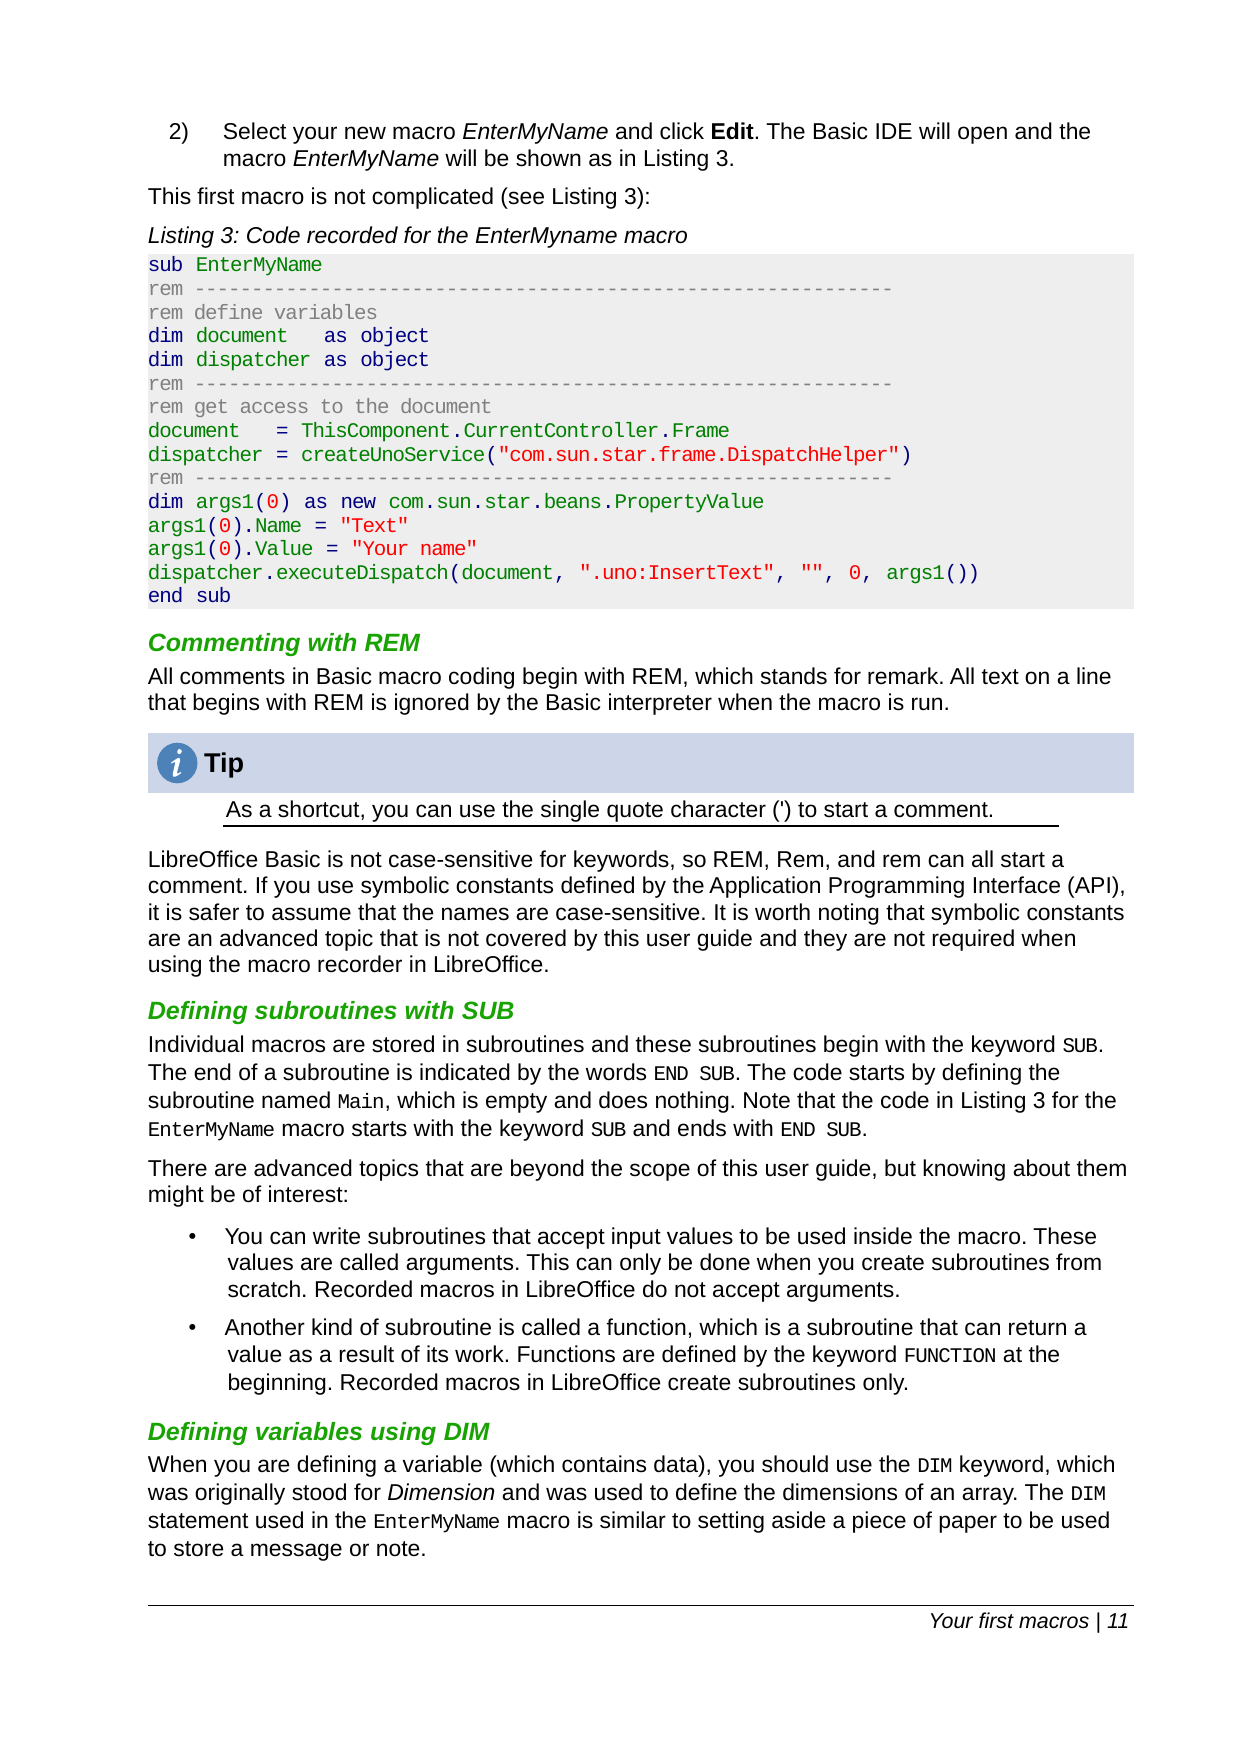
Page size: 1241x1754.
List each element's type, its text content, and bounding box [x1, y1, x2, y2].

text Individual macros are stored in subroutines and these subroutines begin with the keyword SUB. The end of a subroutine is indicated by the words END SUB. The code starts by defining the subroutine named Main, which is empty and does nothing. Note that the code in Listing 3 for the EnterMyName macro starts with the keyword SUB and ends with END SUB. [148, 1031, 1134, 1142]
text args1(0).Value = "Your name" [148, 538, 1134, 562]
text This first macro is not complicated (see Listing 3): [148, 183, 1134, 210]
list Another kind of subroutine is called a function, which is a subroutine that can return a value as a result of its work. Functions are defined by the keyword FUNCTION at the beginning. Recorded macros in LibreOffice create subroutines only. [185, 1311, 1134, 1398]
text When you are defining a variable (which contains data), you should use the DIM keyword, which was originally stood for Dimension and was used to define the dimensions of an array. The DIM statement used in the EnterMyName macro is similar to setting aside a piece of paper to be used to store a message or note. [148, 1451, 1134, 1561]
text rem ------------------------------------------------------------- [148, 373, 1134, 396]
text sub EnterMyName [148, 254, 1134, 278]
text dim args1(0) as new com.sun.star.beans.PropertyValue [148, 491, 1134, 514]
subtitle Commenting with REM [148, 628, 1134, 657]
text rem ------------------------------------------------------------- [148, 467, 1134, 491]
text args1(0).Name = "Text" [148, 514, 1134, 538]
text dim dispatcher as object [148, 349, 1134, 373]
list Select your new macro EnterMyName and click Edit. The Basic IDE will open and the macro EnterMyName will be shown as in Listing 3. [189, 118, 1134, 171]
text There are advanced topics that are beyond the scope of this user guide, but knowing about them might be of interest: [148, 1155, 1134, 1207]
text dispatcher.executeDispatch(document, ".uno:InsertText", "", 0, args1()) [148, 562, 1134, 586]
subtitle Tip [148, 733, 1134, 793]
text LibreOffice Basic is not case-sensitive for keywords, so REM, Rem, and rem can all start a comment. If you use symbolic constants defined by the Application Programming Interface (API), it is safer to assume that the names are case-sensitive. It is worth noting that symbolic constants are an advanced topic that is not covered by this user guide and they are not required when using the macro recorder in LibreOffice. [148, 846, 1134, 978]
text dispatcher = createUnoService("com.sun.star.frame.DispatchHelper") [148, 444, 1134, 467]
text dim document as object [148, 325, 1134, 349]
text document = ThisComponent.CurrentController.Frame [148, 420, 1134, 444]
list You can write subroutines that accept input values to be used inside the macro. These values are called arguments. This can only be done when you create subroutines from scratch. Recorded macros in LibreOffice do not accept arguments. [185, 1220, 1134, 1302]
subtitle Defining subroutines with SUB [148, 996, 1134, 1025]
text rem ------------------------------------------------------------- [148, 278, 1134, 302]
text rem define variables [148, 302, 1134, 325]
text end sub [148, 586, 1134, 609]
subtitle Defining variables using DIM [148, 1416, 1134, 1445]
text All comments in Basic macro coding begin with REM, which stands for remark. All text on a line that begins with REM is ignored by the Basic interpreter when the macro is run. [148, 663, 1134, 716]
text As a shortcut, you can use the single quote character (') to start a comment. [223, 793, 1059, 825]
text rem get access to the document [148, 396, 1134, 420]
text Listing 3: Code recorded for the EnterMyname macro [148, 222, 1134, 248]
